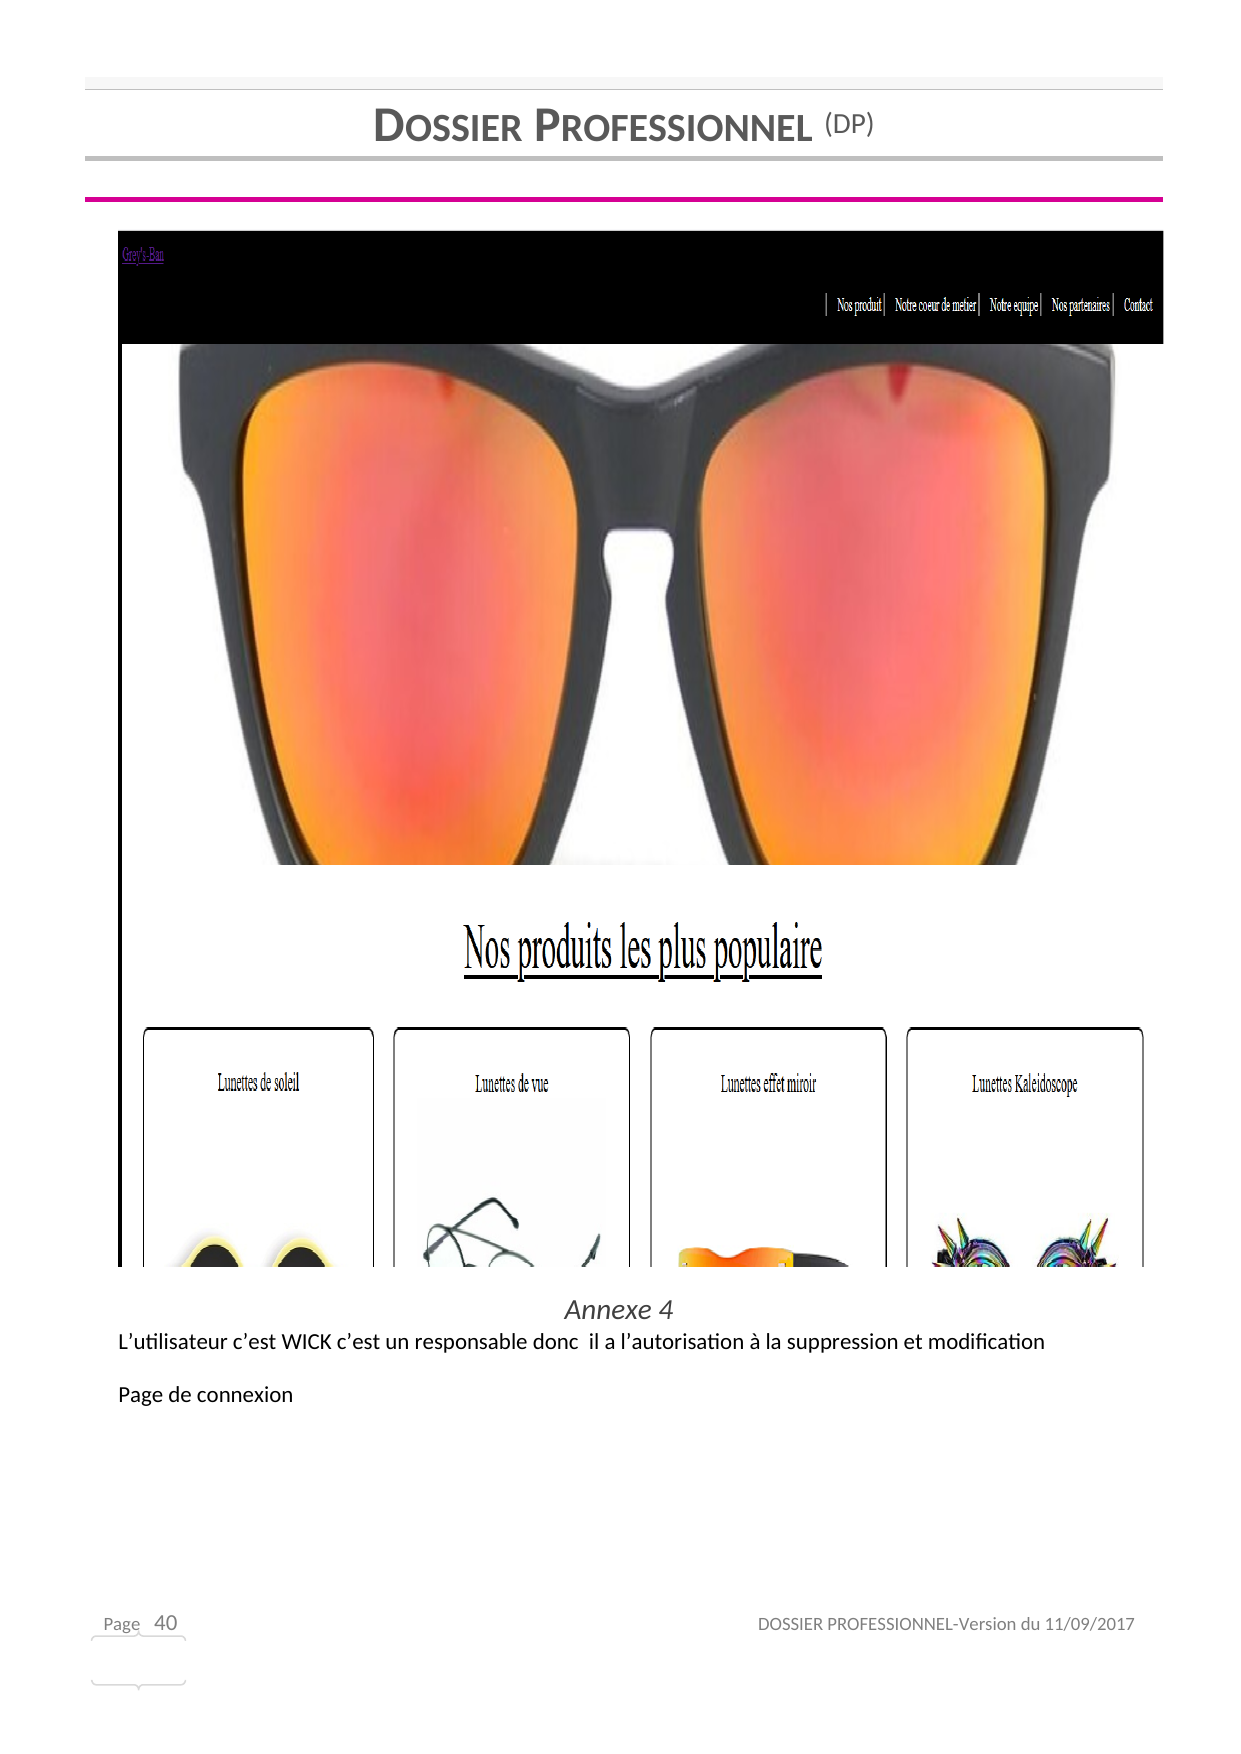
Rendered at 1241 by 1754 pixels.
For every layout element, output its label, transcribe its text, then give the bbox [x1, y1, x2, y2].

text L’utilisateur c’est WICK c’est un responsable donc il a l’autorisation à la suppression et modification [118, 1327, 1122, 1355]
text Page de connexion [118, 1380, 1122, 1408]
text Annexe 4 [118, 1291, 1122, 1327]
